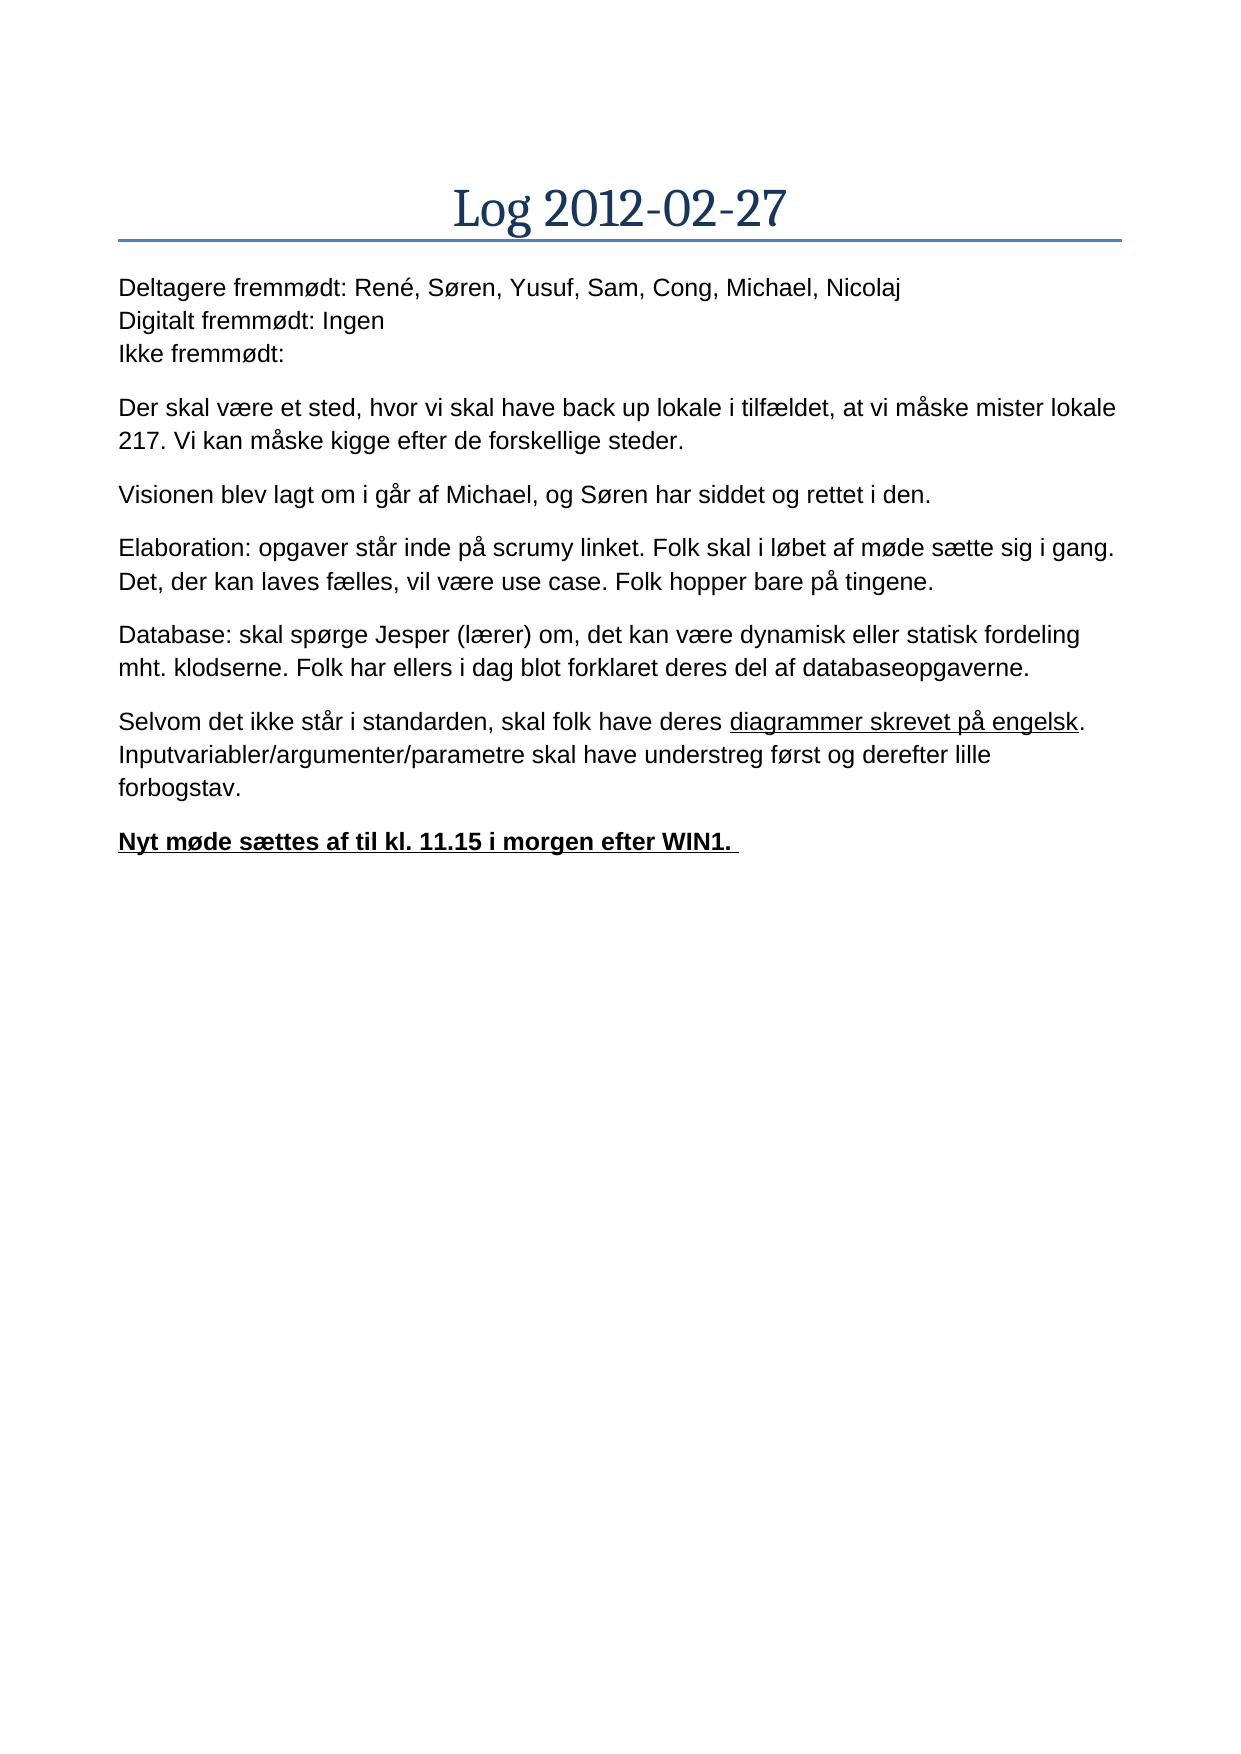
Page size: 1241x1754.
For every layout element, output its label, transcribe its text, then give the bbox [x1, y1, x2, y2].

text Log 2012-02-27 [118, 177, 1122, 239]
text Selvom det ikke står i standarden, skal folk have deres diagrammer skrevet på engelsk. Inputvariabler/argumenter/parametre skal have understreg først og derefter lille forbogstav. [118, 707, 1122, 802]
text Der skal være et sted, hvor vi skal have back up lokale i tilfældet, at vi måske mister lokale 217. Vi kan måske kigge efter de forskellige steder. [118, 393, 1122, 454]
text Nyt møde sættes af til kl. 11.15 i morgen efter WIN1. [118, 827, 1122, 856]
text Deltagere fremmødt: René, Søren, Yusuf, Sam, Cong, Michael, Nicolaj Digitalt fremmødt: Ingen Ikke fremmødt: [118, 273, 1122, 368]
text Visionen blev lagt om i går af Michael, og Søren har siddet og rettet i den. [118, 479, 1122, 508]
text Elaboration: opgaver står inde på scrumy linket. Folk skal i løbet af møde sætte sig i gang. Det, der kan laves fælles, vil være use case. Folk hopper bare på tingene. [118, 533, 1122, 595]
text Database: skal spørge Jesper (lærer) om, det kan være dynamisk eller statisk fordeling mht. klodserne. Folk har ellers i dag blot forklaret deres del af databaseopgaverne. [118, 620, 1122, 682]
